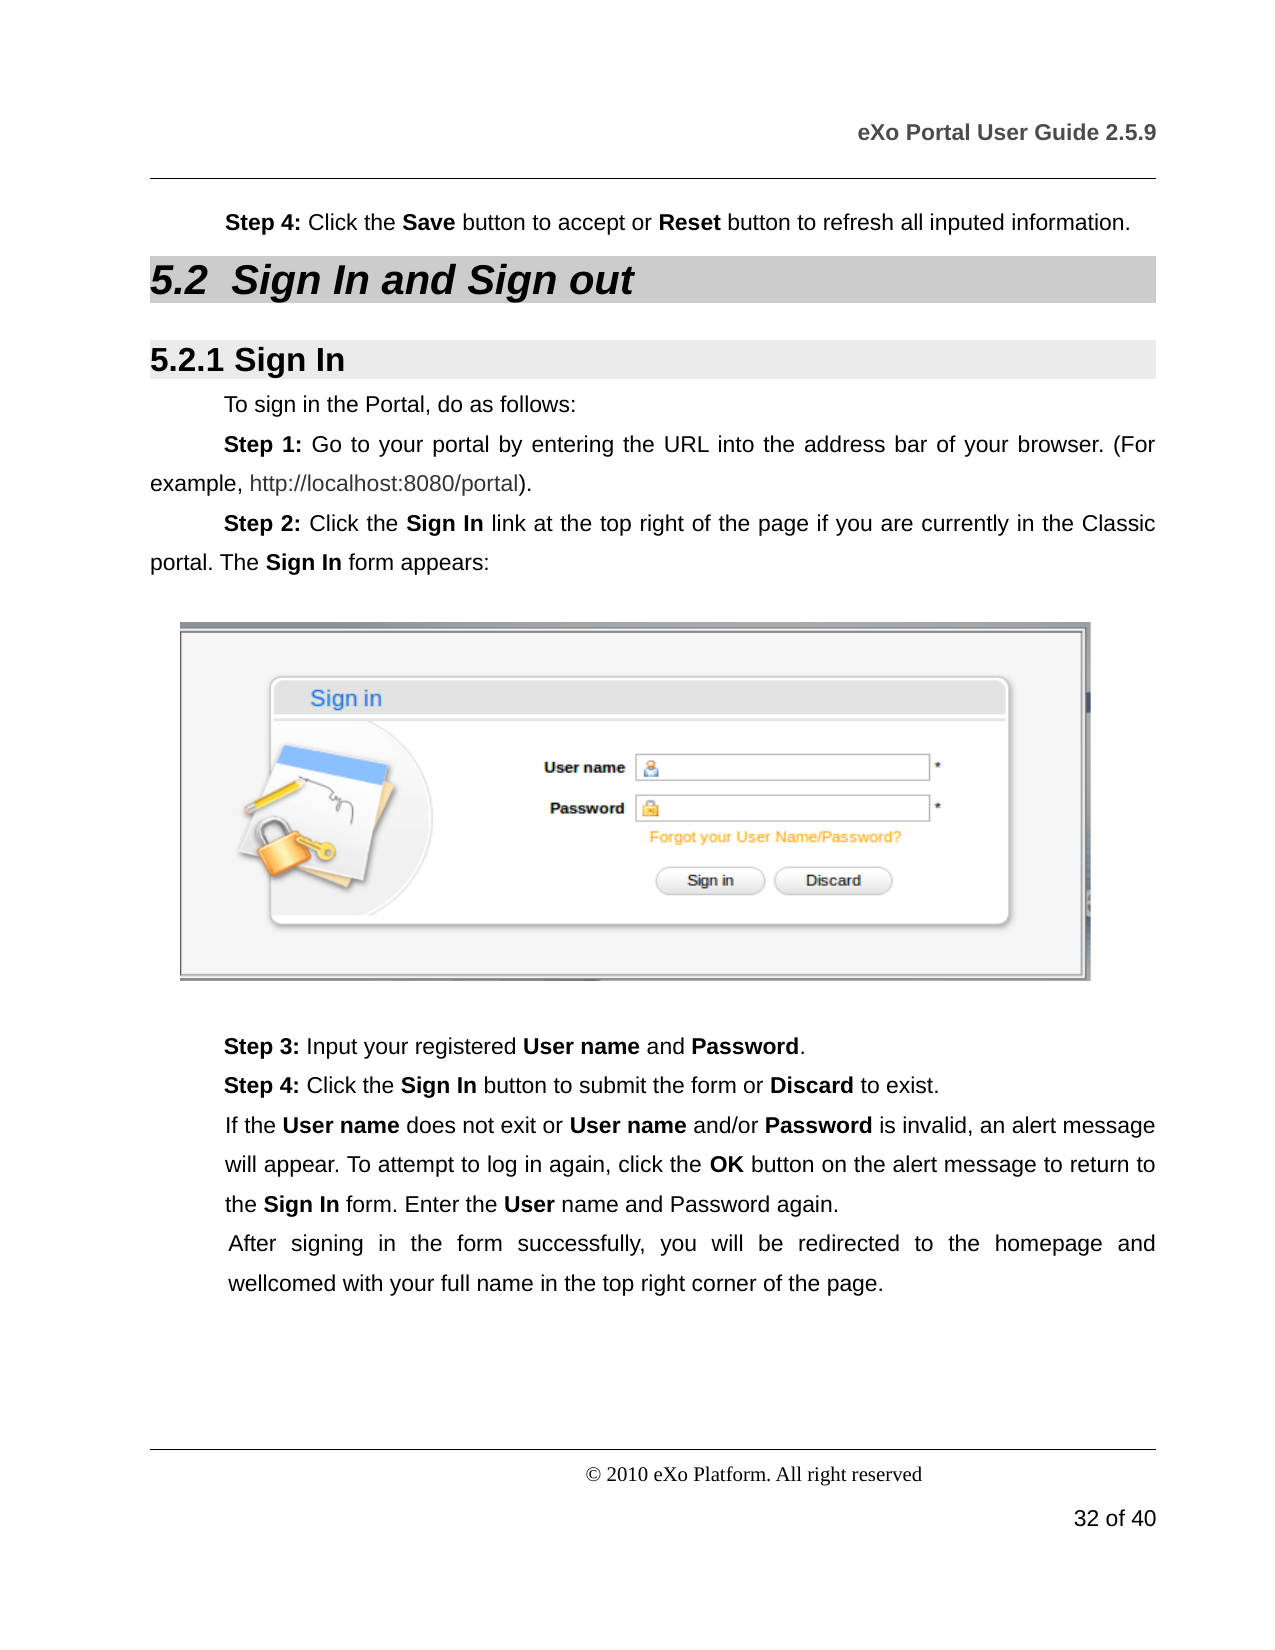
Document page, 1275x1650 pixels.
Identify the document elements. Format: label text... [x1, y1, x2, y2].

text After signing in the form successfully, you will be redirected to the homepage and wellcomed with your full name in the top right corner of the page. [228, 1230, 1156, 1296]
subtitle Sign In and Sign out [150, 256, 1156, 303]
list Step 4: Click the Save button to accept or Reset button to refresh all inputed information. [187, 208, 1156, 235]
picture [180, 622, 1091, 981]
text Step 2: Click the Sign In link at the top right of the page if you are currently in the Classic portal. The Sign In form appears: [150, 510, 1156, 576]
text To sign in the Portal, do as follows: [150, 391, 1156, 418]
subtitle Sign In [150, 340, 1156, 379]
text Step 1: Go to your portal by entering the URL into the address bar of your browser. (For example, http://localhost:8080/portal). [150, 431, 1156, 497]
text Step 4: Click the Sign In button to submit the form or Discard to exist. [150, 1072, 1156, 1099]
text Step 3: Input your registered User name and Password. [150, 1033, 1156, 1059]
list If the User name does not exit or User name and/or Password is invalid, an alert message will appear. To attempt to log in again, click the OK button on the alert message to return to the Sign In form. Enter the User name and Password again. [187, 1112, 1156, 1217]
